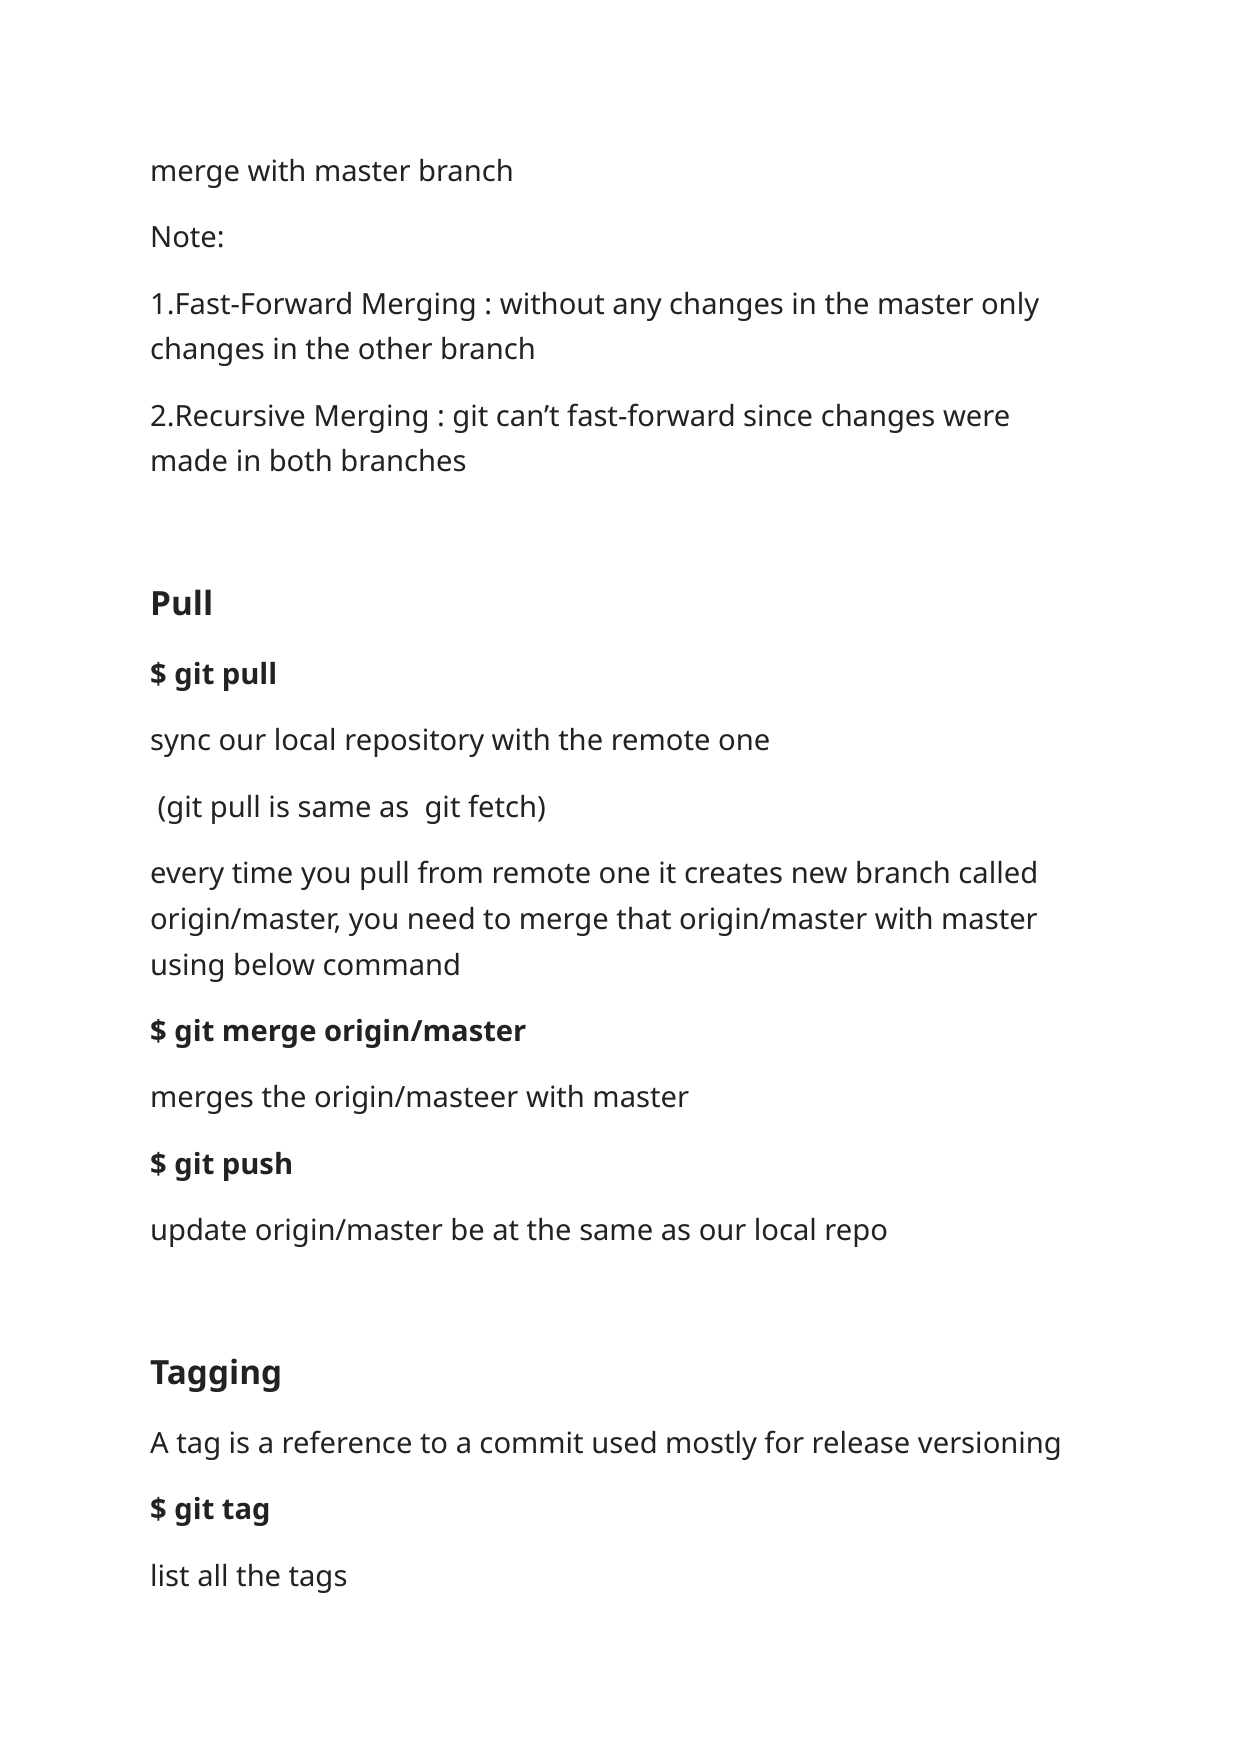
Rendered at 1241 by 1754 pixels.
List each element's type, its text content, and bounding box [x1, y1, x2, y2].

text every time you pull from remote one it creates new branch called origin/master, you need to merge that origin/master with master using below command [150, 852, 1090, 983]
text A tag is a reference to a commit used mostly for release versioning [150, 1422, 1090, 1462]
text merge with master branch [150, 150, 1090, 190]
text $ git pull [150, 653, 1090, 693]
text 1.Fast-Forward Merging : without any changes in the master only changes in the other branch [150, 283, 1090, 368]
text Note: [150, 216, 1090, 256]
text Pull [150, 580, 1090, 626]
text update origin/master be at the same as our local repo [150, 1209, 1090, 1249]
text $ git merge origin/master [150, 1010, 1090, 1050]
text 2.Recursive Merging : git can’t fast-forward since changes were made in both branches [150, 395, 1090, 480]
text $ git push [150, 1143, 1090, 1183]
text merges the origin/masteer with master [150, 1077, 1090, 1116]
text list all the tags [150, 1555, 1090, 1595]
text sync our local repository with the remote one [150, 719, 1090, 759]
text $ git tag [150, 1488, 1090, 1528]
text Tagging [150, 1349, 1090, 1394]
text (git pull is same as git fetch) [150, 786, 1090, 826]
